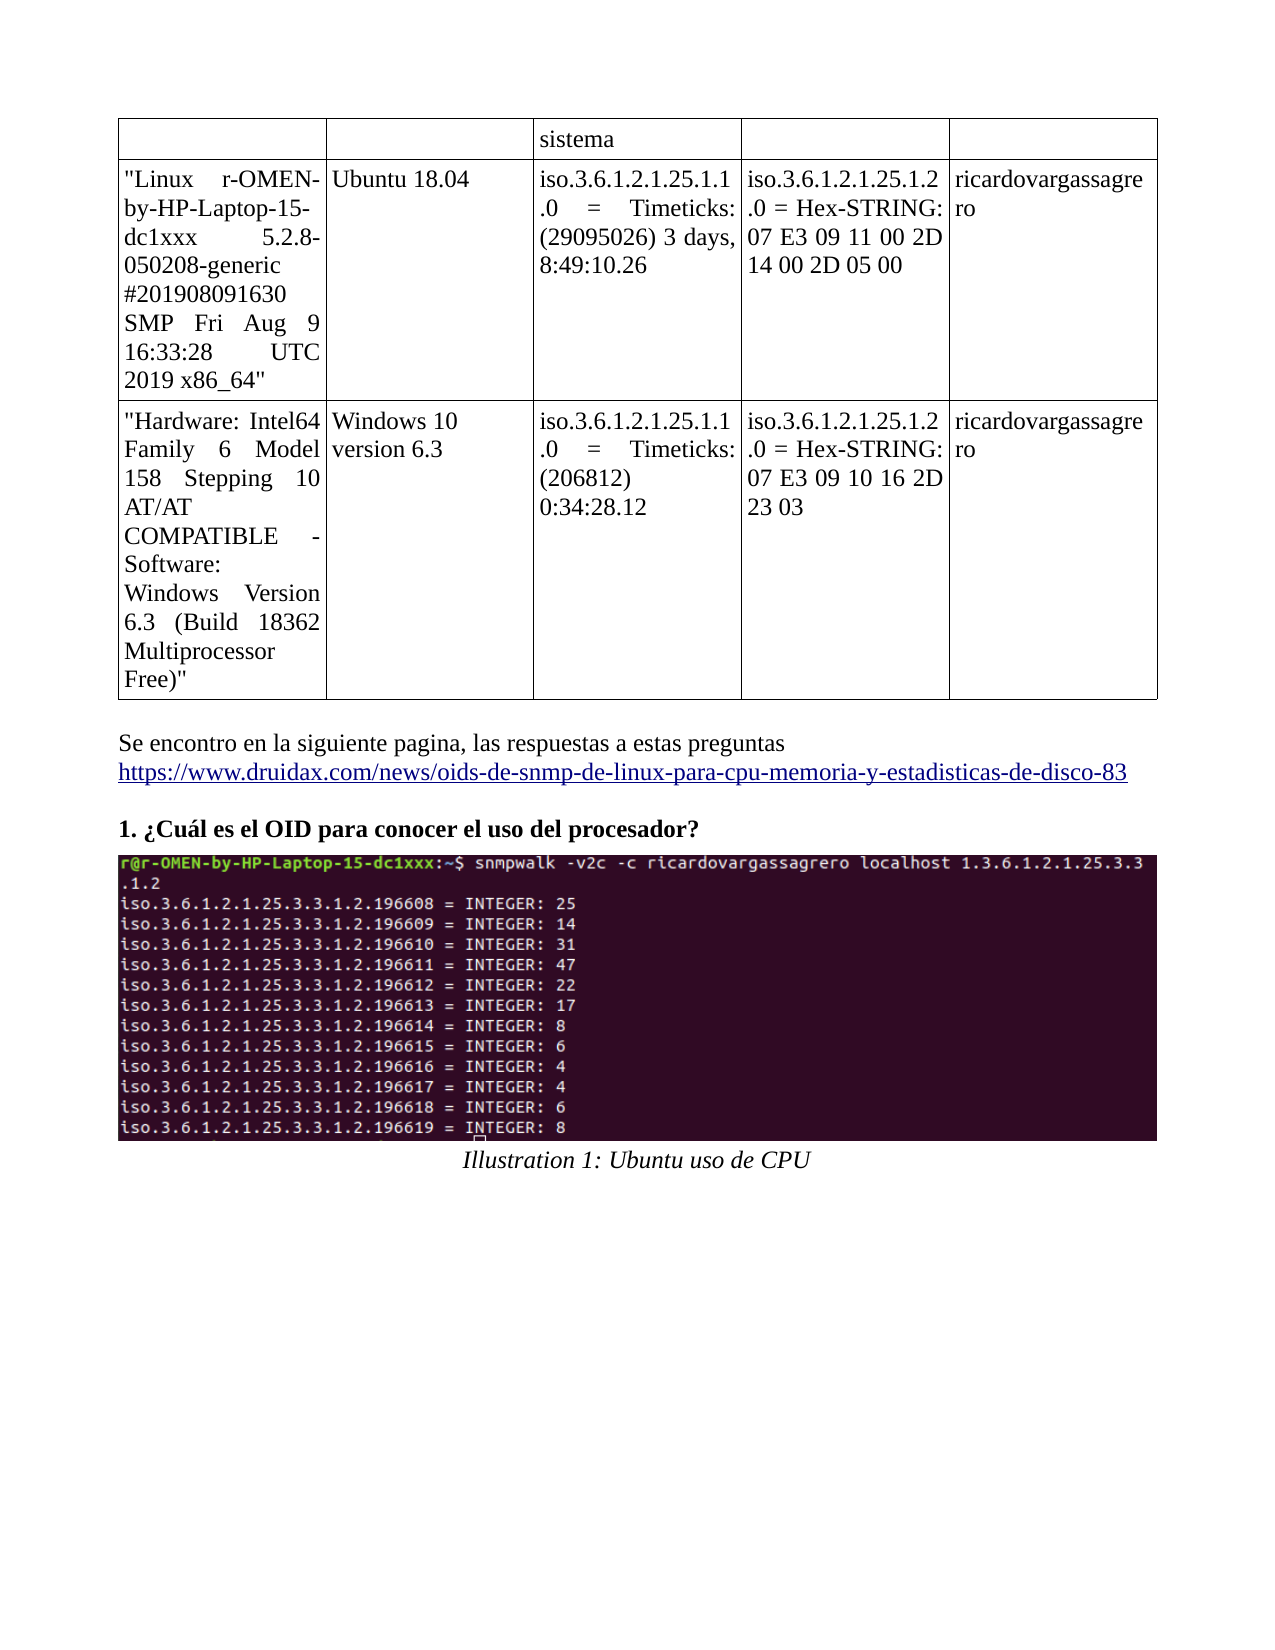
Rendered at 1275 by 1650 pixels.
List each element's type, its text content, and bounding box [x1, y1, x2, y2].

table_cell iso.3.6.1.2.1.25.1.1.0 = Timeticks: (206812) 0:34:28.12 [534, 401, 741, 699]
table_header [327, 119, 533, 158]
table_header sistema [534, 119, 741, 158]
table_cell iso.3.6.1.2.1.25.1.1.0 = Timeticks: (29095026) 3 days, 8:49:10.26 [534, 160, 741, 400]
table_cell Ubuntu 18.04 [327, 160, 533, 400]
text 1. ¿Cuál es el OID para conocer el uso del procesador? [118, 814, 1157, 843]
table_cell Windows 10 version 6.3 [327, 401, 533, 699]
table_cell ricardovargassagrero [950, 401, 1157, 699]
text https://www.druidax.com/news/oids-de-snmp-de-linux-para-cpu-memoria-y-estadisticas-de-disco-83 [118, 757, 1157, 785]
text Se encontro en la siguiente pagina, las respuestas a estas preguntas [118, 728, 1157, 757]
table_cell "Hardware: Intel64 Family 6 Model 158 Stepping 10 AT/AT COMPATIBLE - Software: Windows Version 6.3 (Build 18362 Multiprocessor Free)" [119, 401, 326, 699]
table_cell iso.3.6.1.2.1.25.1.2.0 = Hex-STRING: 07 E3 09 10 16 2D 23 03 [742, 401, 949, 699]
picture [118, 855, 1157, 1141]
table_header [742, 119, 949, 158]
table_cell iso.3.6.1.2.1.25.1.2.0 = Hex-STRING: 07 E3 09 11 00 2D 14 00 2D 05 00 [742, 160, 949, 400]
table_cell "Linux r-OMEN-by-HP-Laptop-15-dc1xxx 5.2.8-050208-generic #201908091630 SMP Fri Aug 9 16:33:28 UTC 2019 x86_64" [119, 160, 326, 400]
table_header [119, 119, 326, 158]
table_header [950, 119, 1157, 158]
text Illustration 1: Ubuntu uso de CPU [118, 1141, 1157, 1174]
table_cell ricardovargassagrero [950, 160, 1157, 400]
